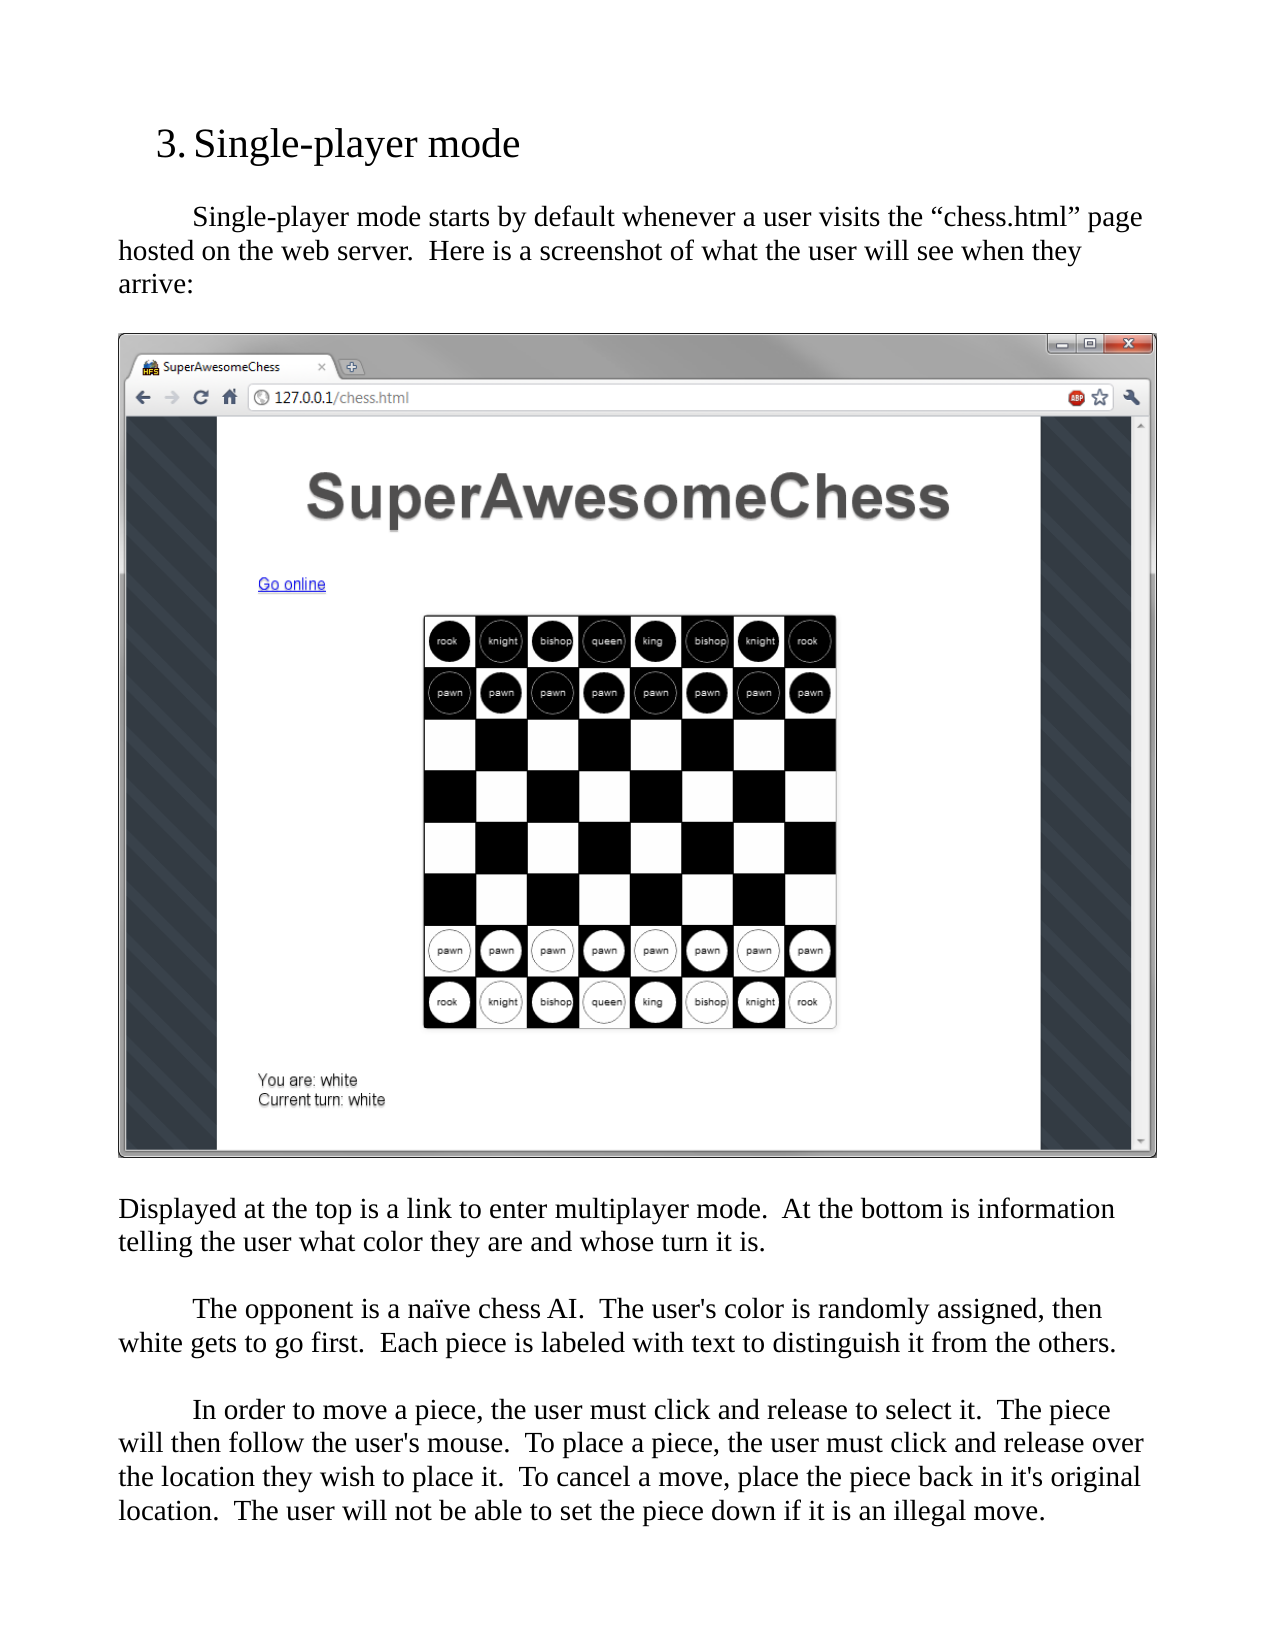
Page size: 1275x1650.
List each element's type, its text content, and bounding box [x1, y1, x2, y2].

list Single-player mode [156, 118, 1157, 166]
text Displayed at the top is a link to enter multiplayer mode. At the bottom is information telling the user what color they are and whose turn it is. [118, 1191, 1157, 1258]
text The opponent is a naïve chess AI. The user's color is randomly assigned, then white gets to go first. Each piece is labeled with text to distinguish it from the others. [118, 1291, 1157, 1358]
picture [118, 333, 1157, 1158]
text Single-player mode starts by default whenever a user visits the “chess.html” page hosted on the web server. Here is a screenshot of what the user will see when they arrive: [118, 199, 1157, 300]
text In order to move a piece, the user must click and release to select it. The piece will then follow the user's mouse. To place a piece, the user must click and release over the location they wish to place it. To cancel a move, place the piece back in it's original location. The user will not be able to set the piece down if it is an illegal move. [118, 1392, 1157, 1526]
